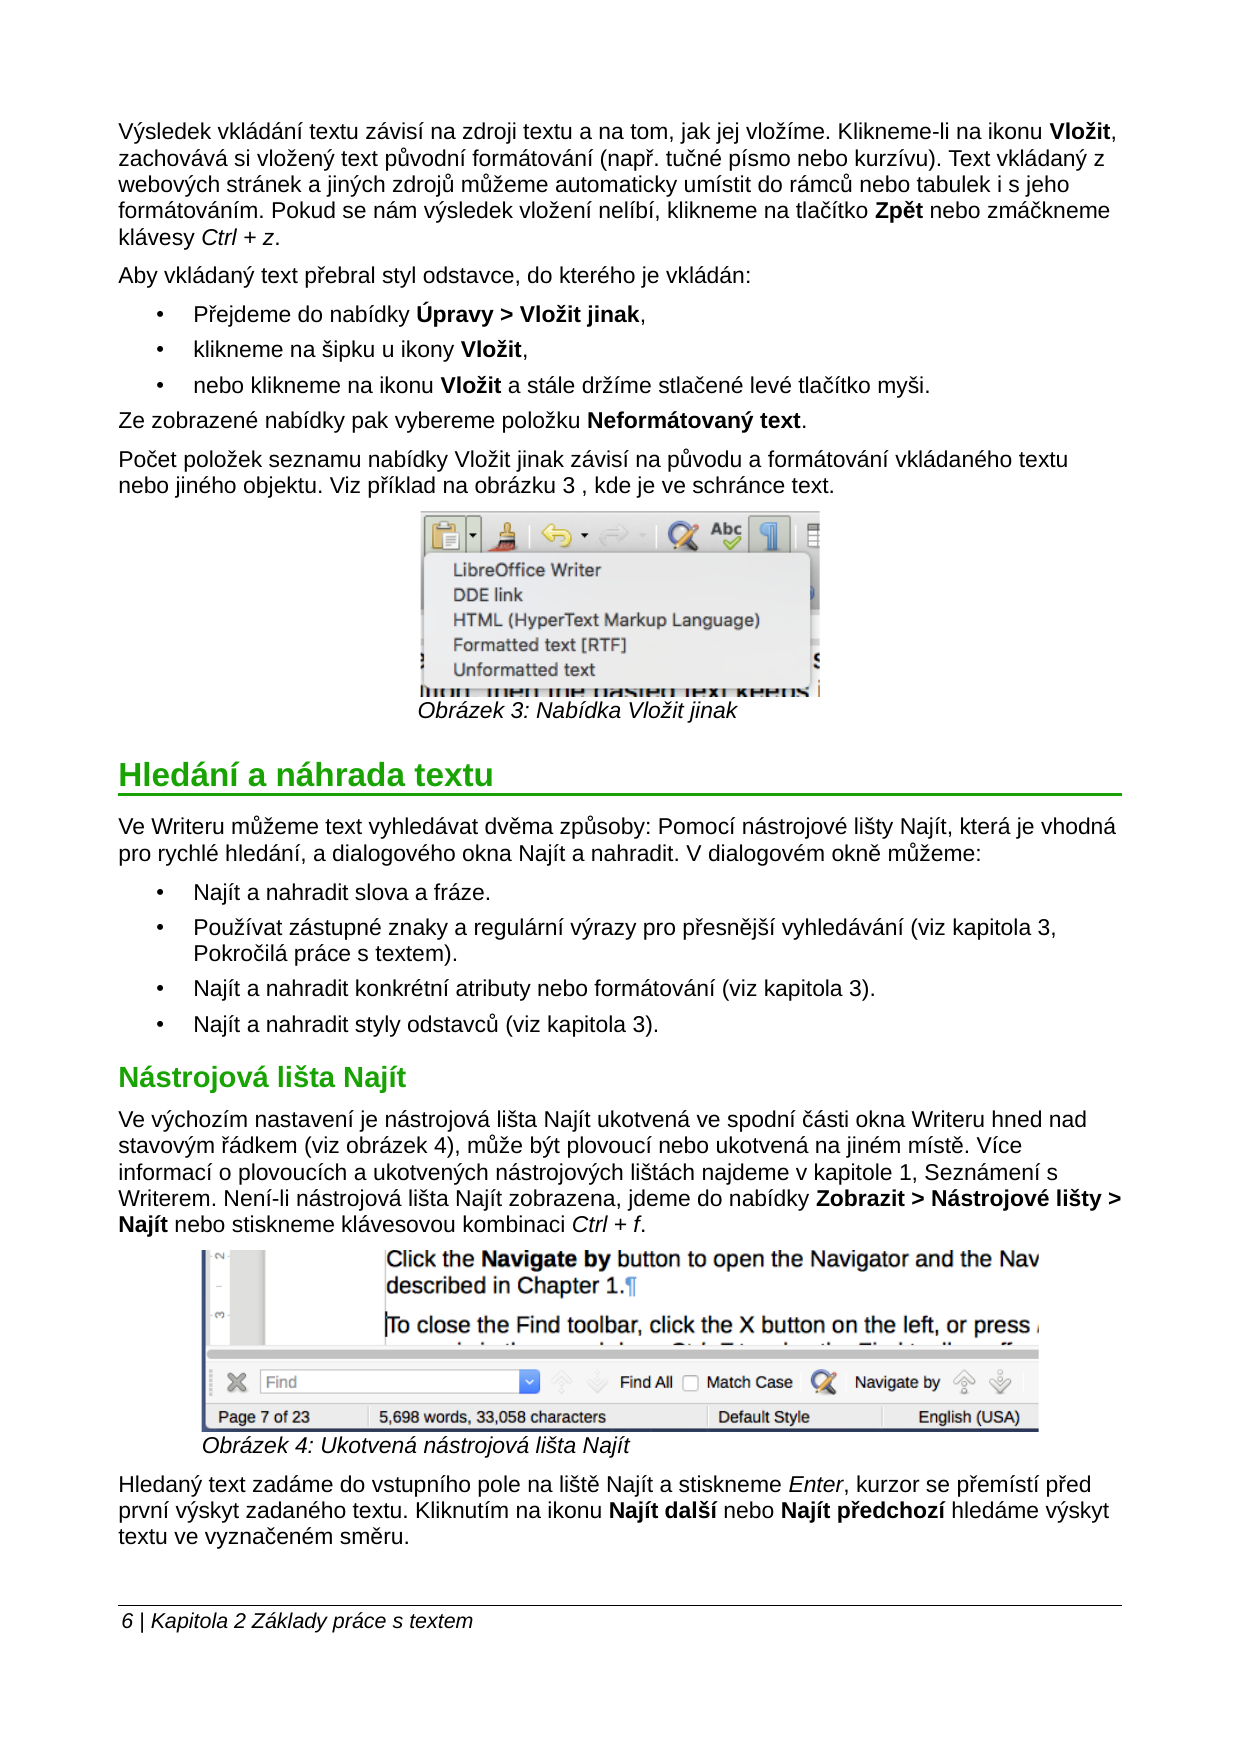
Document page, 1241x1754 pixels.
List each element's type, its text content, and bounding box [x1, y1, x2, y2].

list Používat zástupné znaky a regulární výrazy pro přesnější vyhledávání (viz kapitola 3, Pokročilá práce s textem). [156, 914, 1122, 966]
text Ve výchozím nastavení je nástrojová lišta Najít ukotvená ve spodní části okna Writeru hned nad stavovým řádkem (viz obrázek 4), může být plovoucí nebo ukotvená na jiném místě. Více informací o plovoucích a ukotvených nástrojových lištách najdeme v kapitole 1, Seznámení s Writerem. Není-li nástrojová lišta Najít zobrazena, jdeme do nabídky Zobrazit > Nástrojové lišty > Najít nebo stiskneme klávesovou kombinaci Ctrl + f. [118, 1106, 1122, 1238]
text Hledaný text zadáme do vstupního pole na liště Najít a stiskneme Enter, kurzor se přemístí před první výskyt zadaného textu. Kliknutím na ikonu Najít další nebo Najít předchozí hledáme výskyt textu ve vyznačeném směru. [118, 1471, 1122, 1550]
list nebo klikneme na ikonu Vložit a stále držíme stlačené levé tlačítko myši. [156, 372, 1122, 398]
list Najít a nahradit styly odstavců (viz kapitola 3). [156, 1011, 1122, 1037]
list Přejdeme do nabídky Úpravy > Vložit jinak, [156, 301, 1122, 328]
list Aby vkládaný text přebral styl odstavce, do kterého je vkládán: [118, 262, 1122, 289]
text Výsledek vkládání textu závisí na zdroji textu a na tom, jak jej vložíme. Klikneme-li na ikonu Vložit, zachovává si vložený text původní formátování (např. tučné písmo nebo kurzívu). Text vkládaný z webových stránek a jiných zdrojů můžeme automaticky umístit do rámců nebo tabulek i s jeho formátováním. Pokud se nám výsledek vložení nelíbí, klikneme na tlačítko Zpět nebo zmáčkneme klávesy Ctrl + z. [118, 118, 1122, 250]
text Obrázek 3: Nabídka Vložit jinak [417, 511, 823, 723]
picture [201, 1250, 1039, 1432]
text Počet položek seznamu nabídky Vložit jinak závisí na původu a formátování vkládaného textu nebo jiného objektu. Viz příklad na obrázku 3 , kde je ve schránce text. [118, 446, 1122, 498]
list Najít a nahradit slova a fráze. [156, 878, 1122, 905]
subtitle Nástrojová lišta Najít [118, 1061, 1122, 1094]
picture [420, 511, 820, 697]
text Obrázek 4: Ukotvená nástrojová lišta Najít [202, 1432, 1039, 1458]
text Ze zobrazené nabídky pak vybereme položku Neformátovaný text. [118, 407, 1122, 433]
list Najít a nahradit konkrétní atributy nebo formátování (viz kapitola 3). [156, 975, 1122, 1002]
list klikneme na šipku u ikony Vložit, [156, 336, 1122, 363]
list Ve Writeru můžeme text vyhledávat dvěma způsoby: Pomocí nástrojové lišty Najít, která je vhodná pro rychlé hledání, a dialogového okna Najít a nahradit. V dialogovém okně můžeme: [118, 813, 1122, 866]
subtitle Hledání a náhrada textu [118, 755, 1122, 793]
